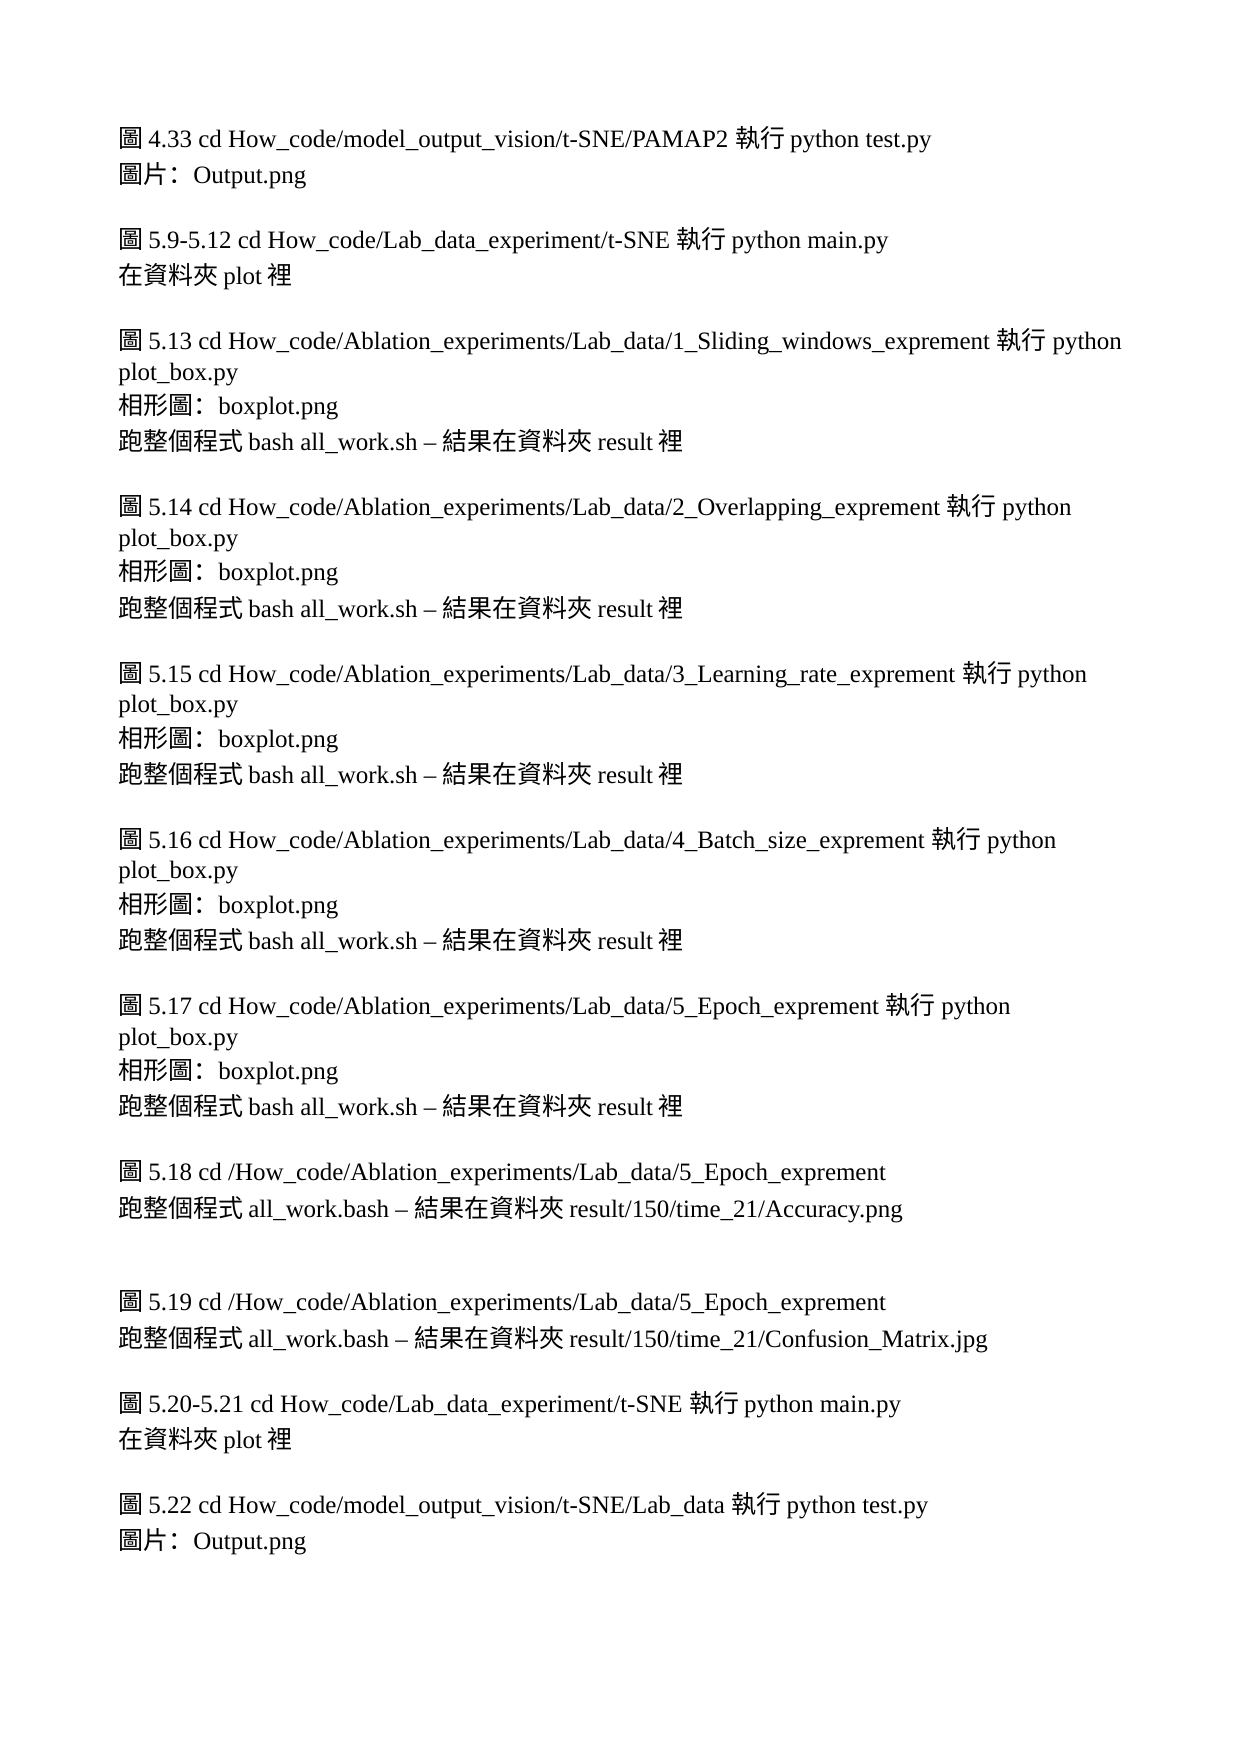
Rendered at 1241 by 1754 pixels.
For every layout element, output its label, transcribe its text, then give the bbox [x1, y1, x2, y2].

text 圖5.15 cd How_code/Ablation_experiments/Lab_data/3_Learning_rate_exprement 執行 python plot_box.py [118, 653, 1122, 718]
text 跑整個程式all_work.bash – 結果在資料夾result/150/time_21/Accuracy.png [118, 1188, 1122, 1224]
text 圖片：Output.png [118, 1521, 1122, 1557]
text 跑整個程式bash all_work.sh – 結果在資料夾result裡 [118, 1087, 1122, 1123]
text 跑整個程式bash all_work.sh – 結果在資料夾result裡 [118, 754, 1122, 791]
text 圖5.9-5.12 cd How_code/Lab_data_experiment/t-SNE 執行python main.py [118, 219, 1122, 256]
text 跑整個程式bash all_work.sh – 結果在資料夾result裡 [118, 422, 1122, 458]
text 圖5.18 cd /How_code/Ablation_experiments/Lab_data/5_Epoch_exprement [118, 1152, 1122, 1188]
text 圖5.22 cd How_code/model_output_vision/t-SNE/Lab_data 執行python test.py [118, 1484, 1122, 1521]
text 相形圖：boxplot.png [118, 386, 1122, 422]
text 跑整個程式bash all_work.sh – 結果在資料夾result裡 [118, 588, 1122, 624]
text 相形圖：boxplot.png [118, 1051, 1122, 1087]
text 在資料夾plot裡 [118, 1419, 1122, 1456]
text 在資料夾plot裡 [118, 256, 1122, 292]
text 相形圖：boxplot.png [118, 552, 1122, 588]
text 圖5.20-5.21 cd How_code/Lab_data_experiment/t-SNE 執行python main.py [118, 1383, 1122, 1419]
text 圖5.14 cd How_code/Ablation_experiments/Lab_data/2_Overlapping_exprement 執行 python plot_box.py [118, 487, 1122, 552]
text 圖5.17 cd How_code/Ablation_experiments/Lab_data/5_Epoch_exprement 執行 python plot_box.py [118, 986, 1122, 1051]
text 跑整個程式all_work.bash – 結果在資料夾result/150/time_21/Confusion_Matrix.jpg [118, 1318, 1122, 1354]
text 圖5.19 cd /How_code/Ablation_experiments/Lab_data/5_Epoch_exprement [118, 1282, 1122, 1318]
text 圖4.33 cd How_code/model_output_vision/t-SNE/PAMAP2 執行python test.py [118, 118, 1122, 154]
text 圖5.16 cd How_code/Ablation_experiments/Lab_data/4_Batch_size_exprement 執行 python plot_box.py [118, 819, 1122, 884]
text 相形圖：boxplot.png [118, 884, 1122, 921]
text 相形圖：boxplot.png [118, 718, 1122, 754]
text 圖片：Output.png [118, 154, 1122, 191]
text 跑整個程式bash all_work.sh – 結果在資料夾result裡 [118, 921, 1122, 957]
text 圖5.13 cd How_code/Ablation_experiments/Lab_data/1_Sliding_windows_exprement 執行 python plot_box.py [118, 321, 1122, 386]
